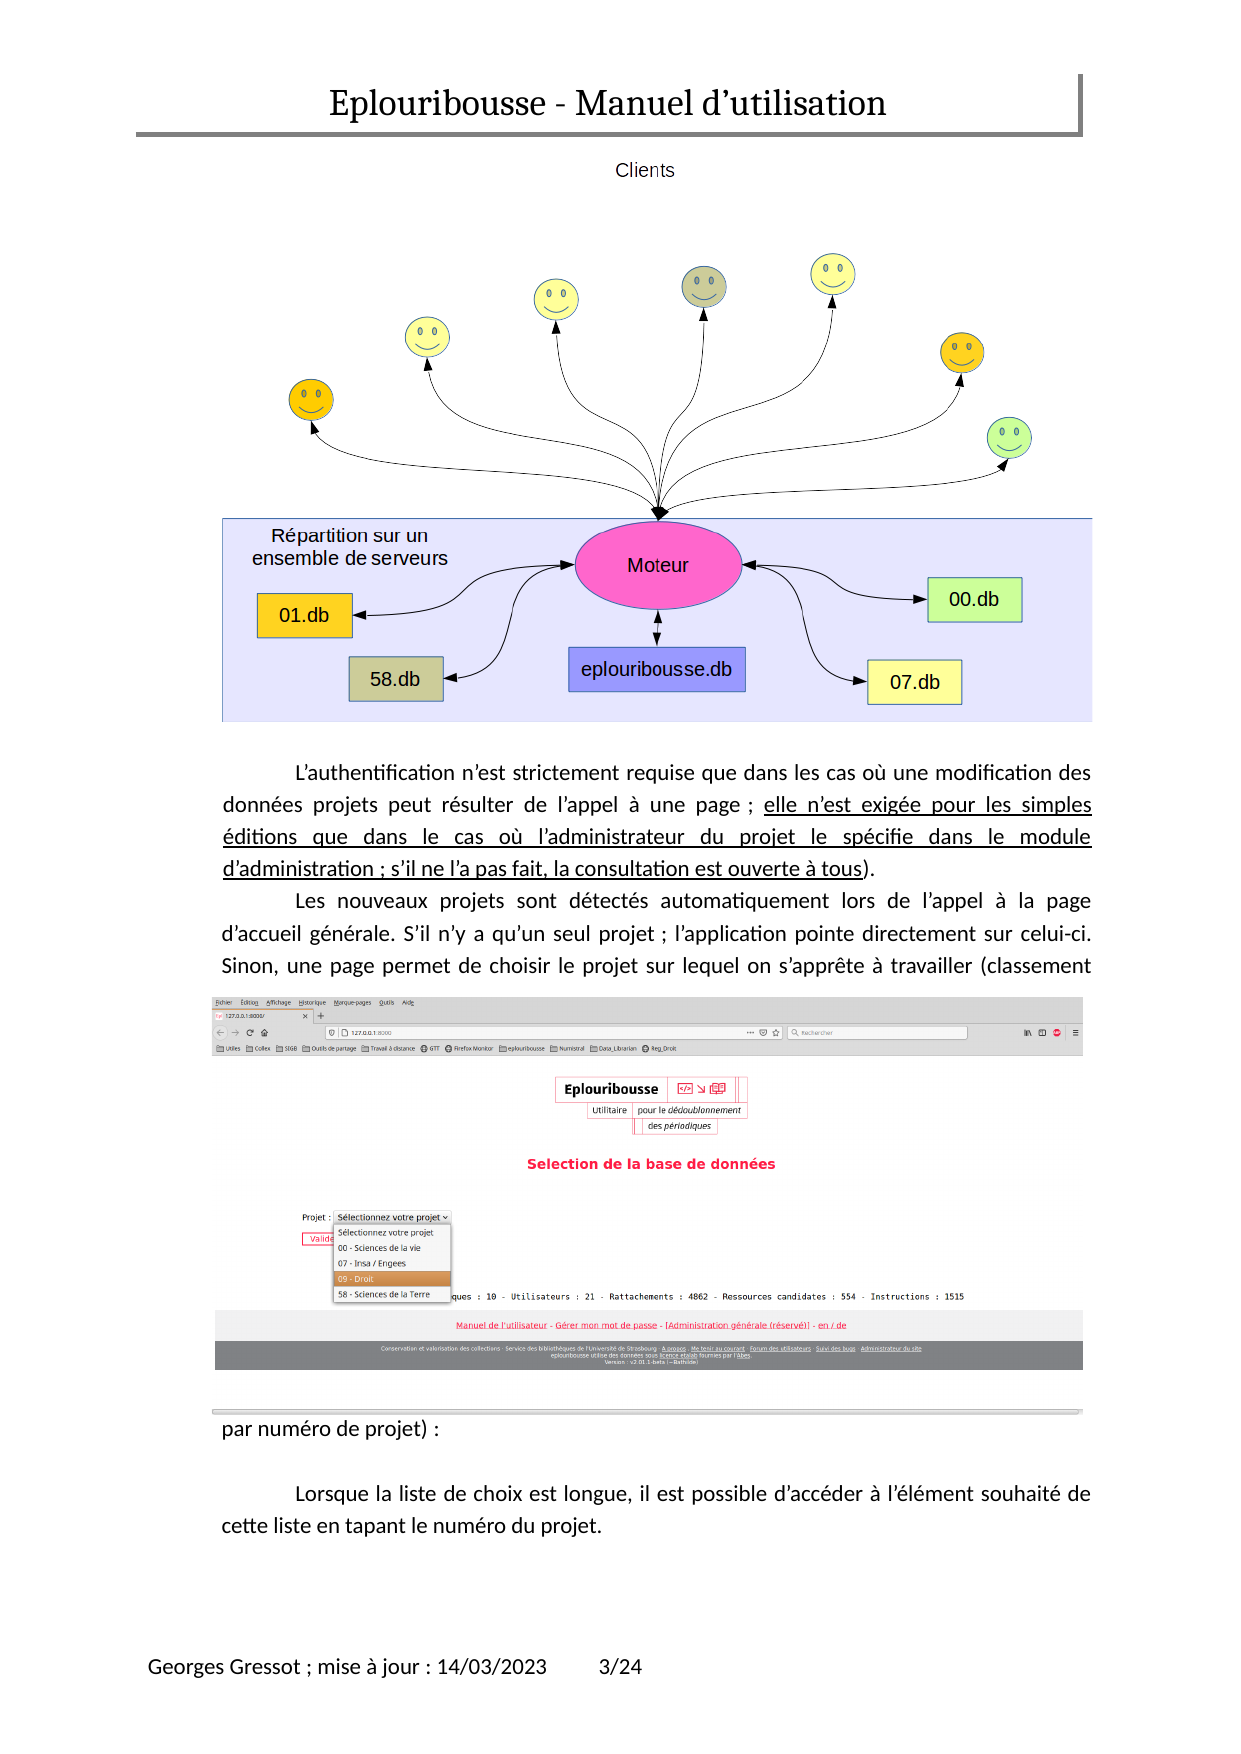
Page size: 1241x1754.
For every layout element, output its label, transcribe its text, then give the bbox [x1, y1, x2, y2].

picture [222, 156, 1093, 722]
list L’authentification n’est strictement requise que dans les cas où une modification des données projets peut résulter de l’appel à une page ; elle n’est exigée pour les simples éditions que dans le cas où l’administrateur du projet le spécifie dans le module d’administration ; s’il ne l’a pas fait, la consultation est ouverte à tous). [223, 758, 1093, 882]
list Lorsque la liste de choix est longue, il est possible d’accéder à l’élément souhaité de cette liste en tapant le numéro du projet. [221, 1479, 1093, 1539]
picture [211, 997, 1083, 1415]
list Les nouveaux projets sont détectés automatiquement lors de l’appel à la page d’accueil générale. S’il n’y a qu’un seul projet ; l’application pointe directement sur celui-ci. Sinon, une page permet de choisir le projet sur lequel on s’apprête à travailler (classement par numéro de projet) : [221, 886, 1093, 1442]
